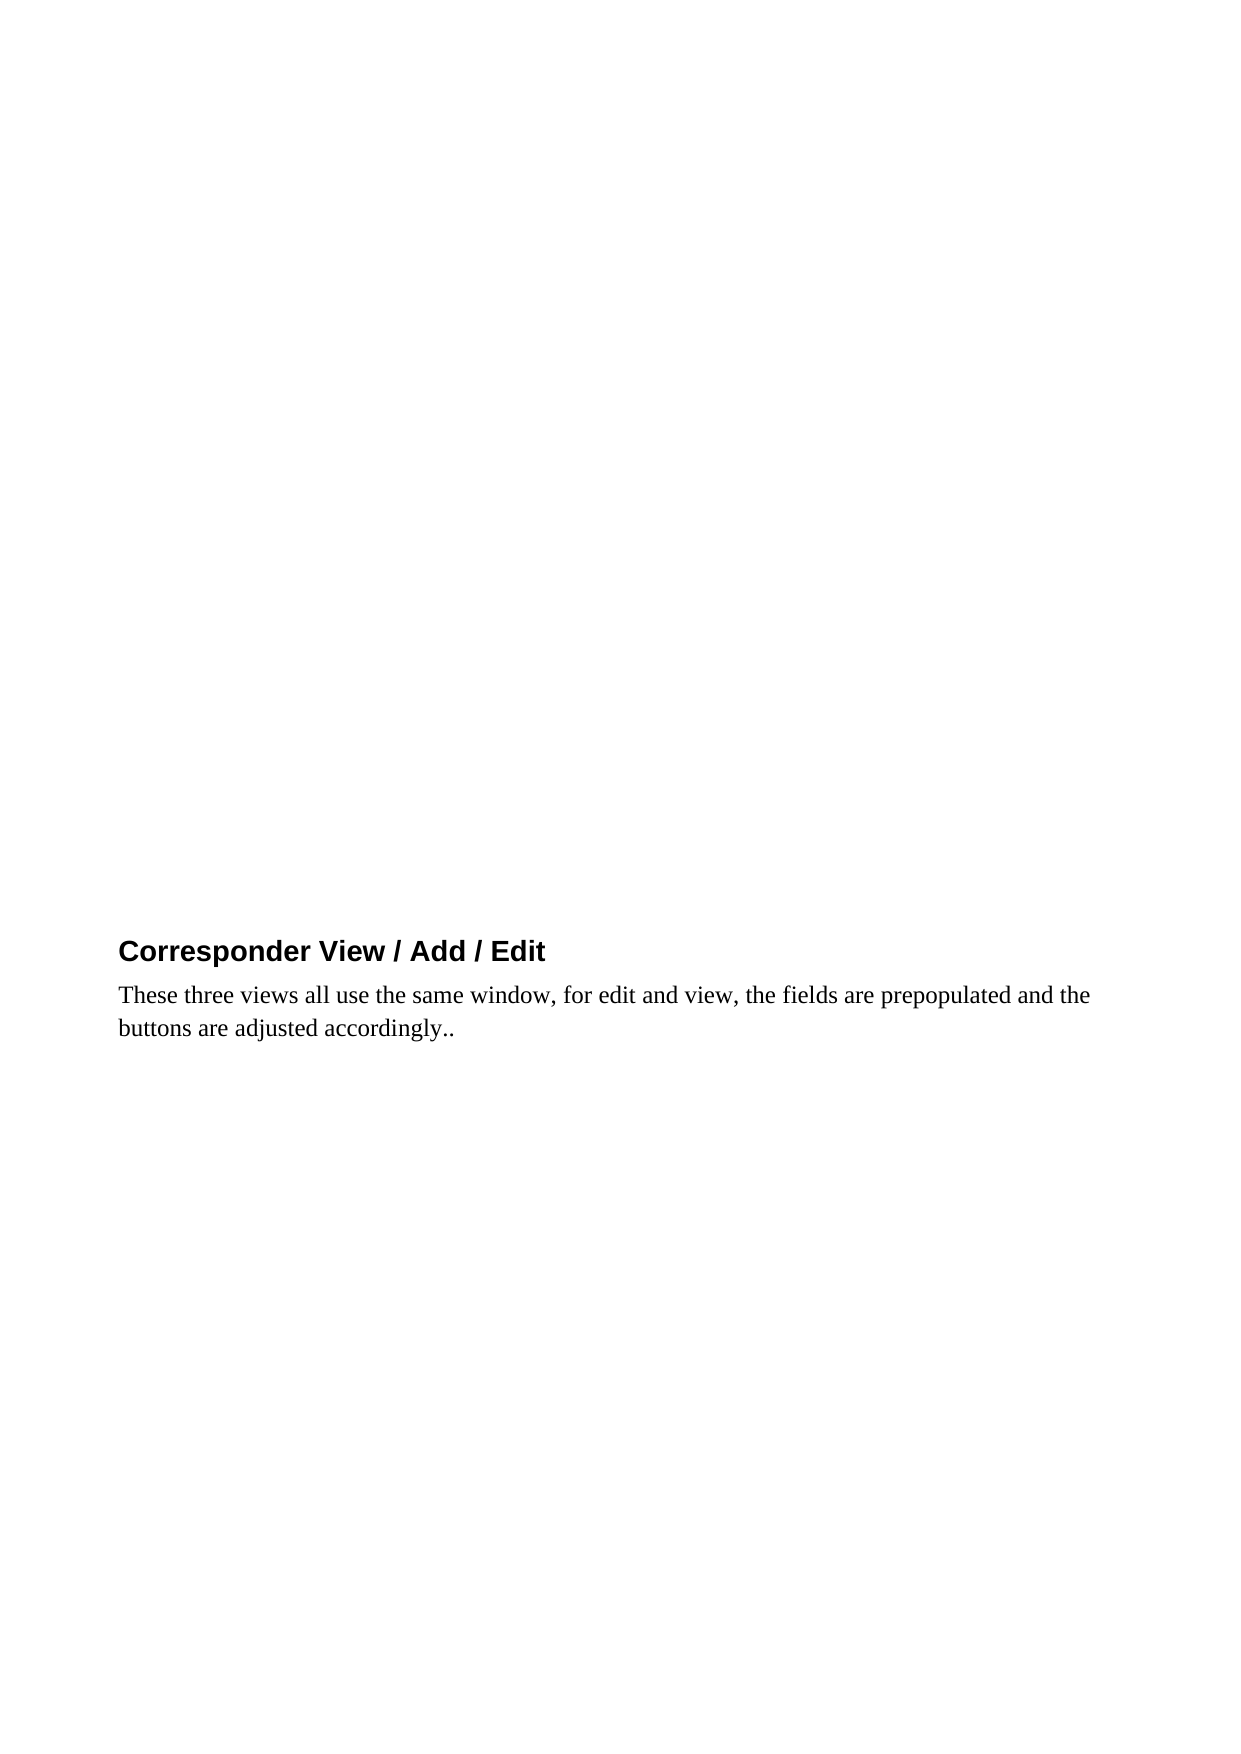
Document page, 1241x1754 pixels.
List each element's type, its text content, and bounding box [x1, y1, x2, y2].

subtitle Corresponder View / Add / Edit [118, 118, 1122, 967]
text These three views all use the same window, for edit and view, the fields are prepopulated and the buttons are adjusted accordingly.. [118, 980, 1122, 1042]
